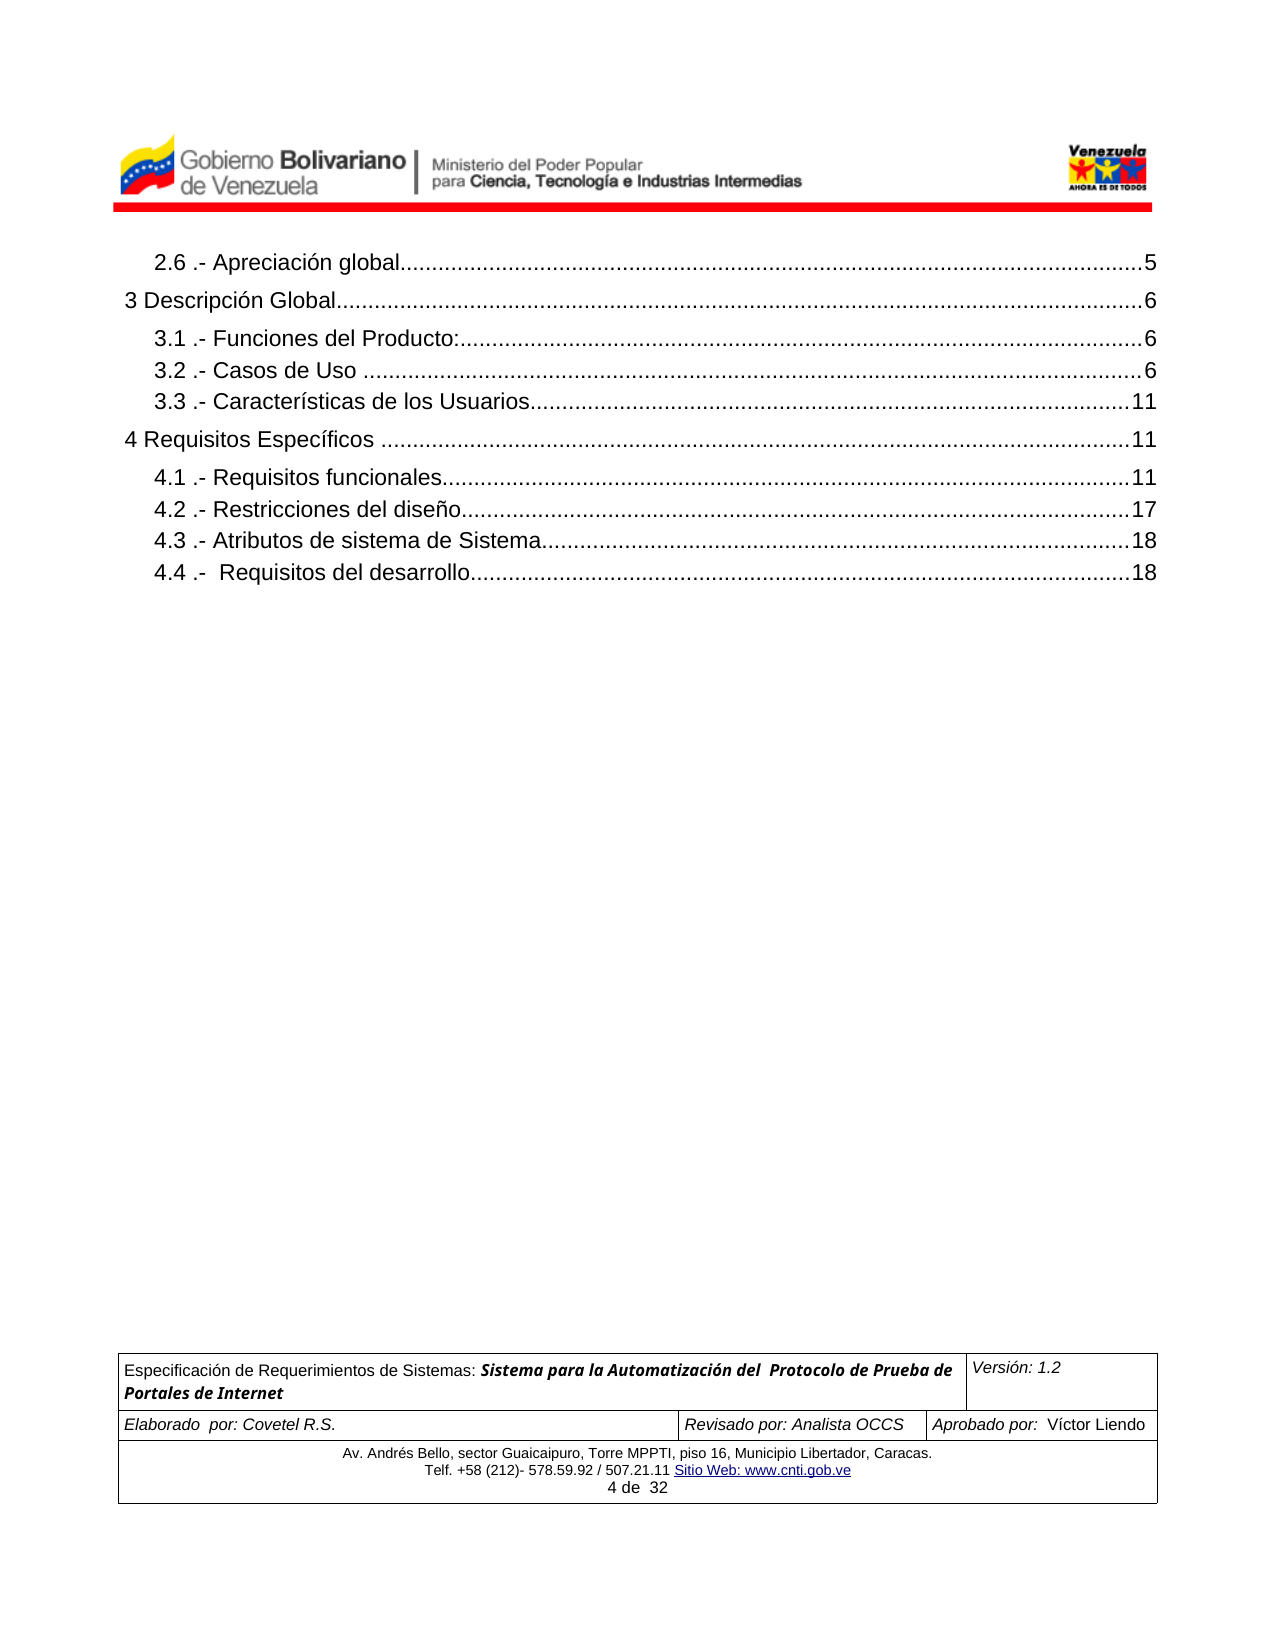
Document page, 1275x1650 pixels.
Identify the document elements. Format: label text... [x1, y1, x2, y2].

picture [113, 126, 1153, 212]
text 3 Descripción Global 6 [118, 287, 1157, 313]
text 3.3 .- Características de los Usuarios 11 [148, 389, 1157, 414]
text 3.1 .- Funciones del Producto: 6 [148, 326, 1157, 351]
text 4.1 .- Requisitos funcionales 11 [148, 465, 1157, 490]
text 4.4 .- Requisitos del desarrollo 18 [148, 559, 1157, 585]
text 2.6 .- Apreciación global 5 [148, 250, 1157, 275]
text 4.3 .- Atributos de sistema de Sistema 18 [148, 528, 1157, 553]
text 4 Requisitos Específicos 11 [118, 426, 1157, 452]
text 3.2 .- Casos de Uso 6 [148, 357, 1157, 383]
text 4.2 .- Restricciones del diseño 17 [148, 496, 1157, 522]
